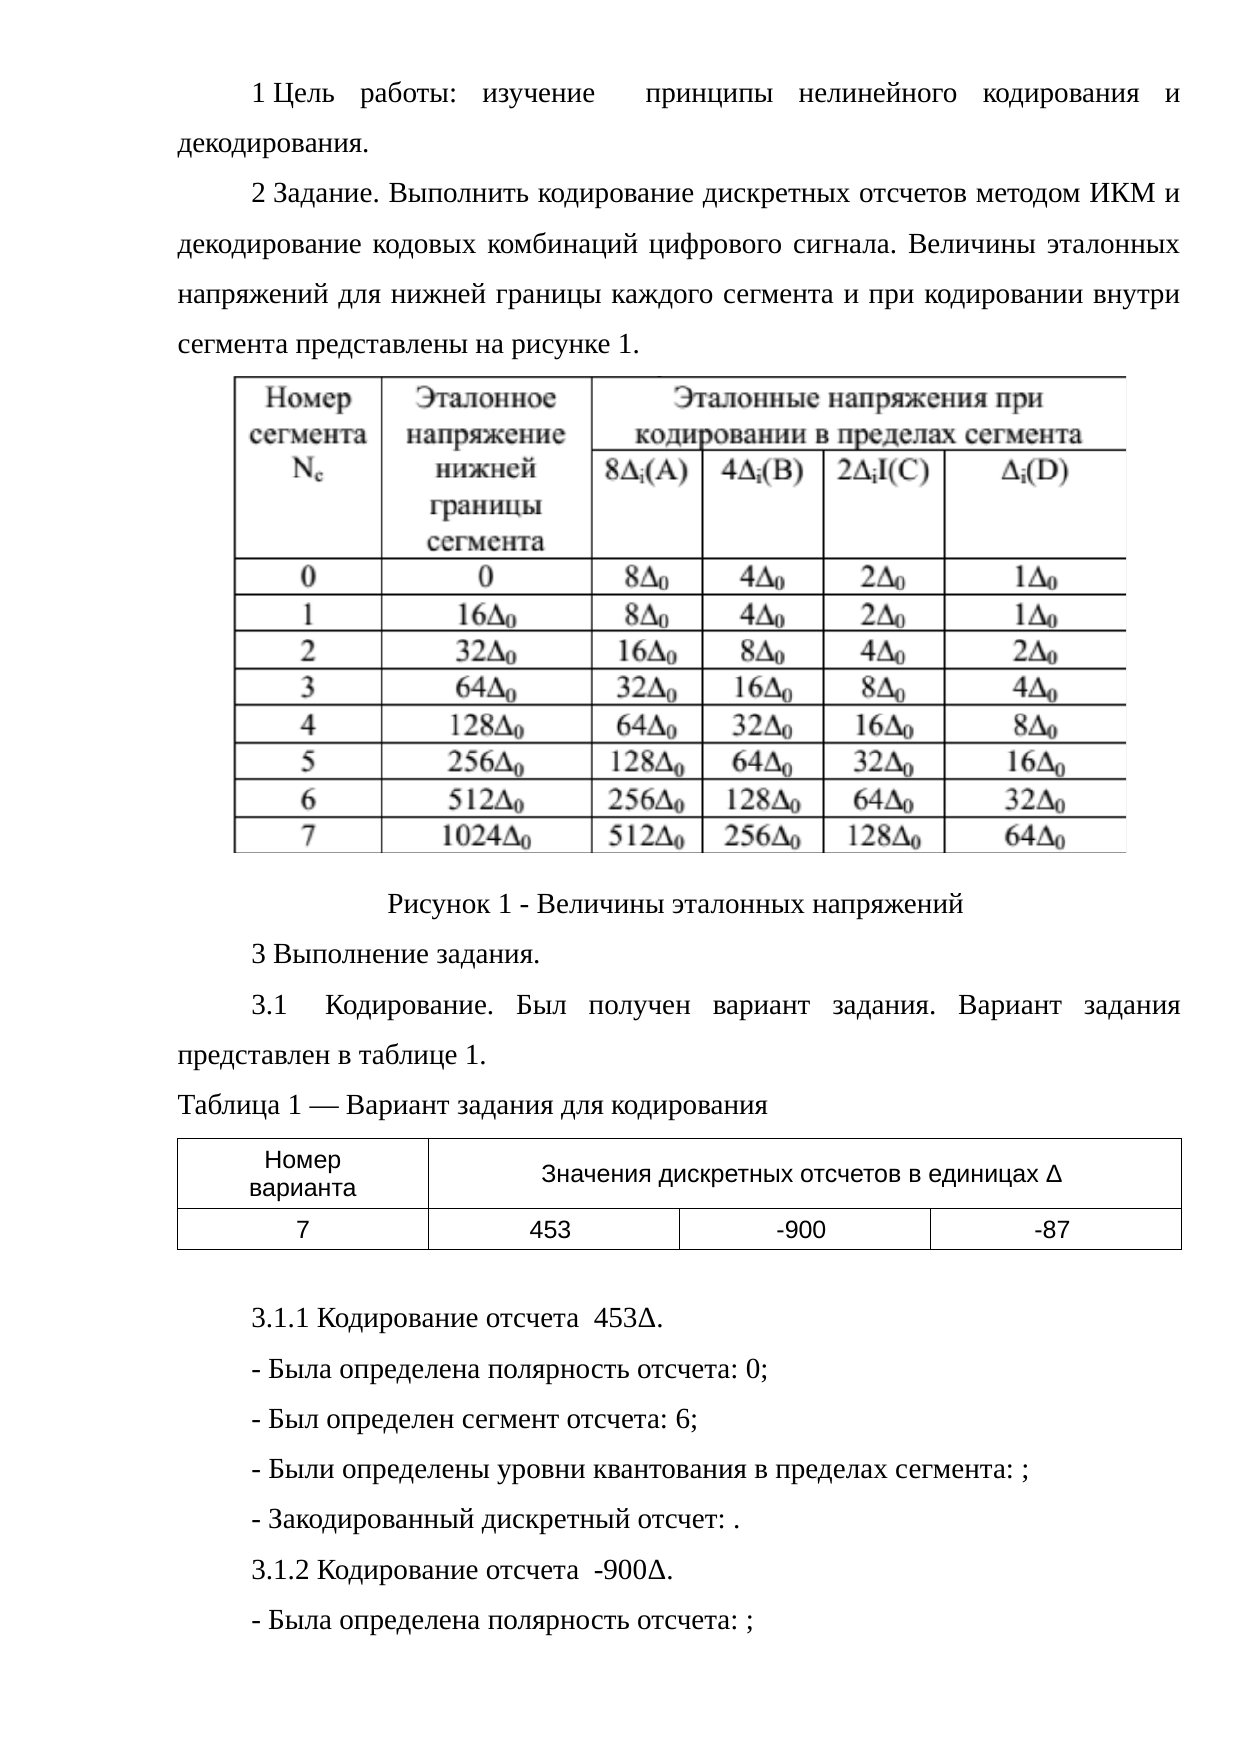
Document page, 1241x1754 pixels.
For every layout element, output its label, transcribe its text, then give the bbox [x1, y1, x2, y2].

table_cell 7 [178, 1209, 428, 1249]
text Таблица 1 — Вариант задания для кодирования [177, 1087, 1181, 1121]
text - Была определена полярность отсчета: 0; [177, 1351, 1181, 1384]
list Кодирование. Был получен вариант задания. Вариант задания представлен в таблице 1. [177, 987, 1181, 1071]
text - Закодированный дискретный отсчет: . [177, 1502, 1181, 1535]
text Рисунок 1 - Величины эталонных напряжений [177, 377, 1181, 920]
list Кодирование отсчета 453Δ. [177, 1300, 1181, 1334]
list Цель работы: изучение принципы нелинейного кодирования и декодирования. [177, 75, 1181, 159]
list Задание. Выполнить кодирование дискретных отсчетов методом ИКМ и декодирование кодовых комбинаций цифрового сигнала. Величины эталонных напряжений для нижней границы каждого сегмента и при кодировании внутри сегмента представлены на рисунке 1. [177, 176, 1181, 360]
picture [232, 376, 1127, 853]
table_header Значения дискретных отсчетов в единицах Δ [429, 1139, 1181, 1208]
table_header Номер варианта [178, 1139, 428, 1208]
text - Был определен сегмент отсчета: 6; [177, 1401, 1181, 1434]
list Кодирование отсчета -900Δ. [177, 1552, 1181, 1586]
list Выполнение задания. [177, 937, 1181, 970]
table_cell 453 [429, 1209, 679, 1249]
table_cell -900 [680, 1209, 930, 1249]
table_cell -87 [931, 1209, 1181, 1249]
text - Были определены уровни квантования в пределах сегмента: ; [177, 1451, 1181, 1485]
text - Была определена полярность отсчета: ; [177, 1602, 1181, 1636]
